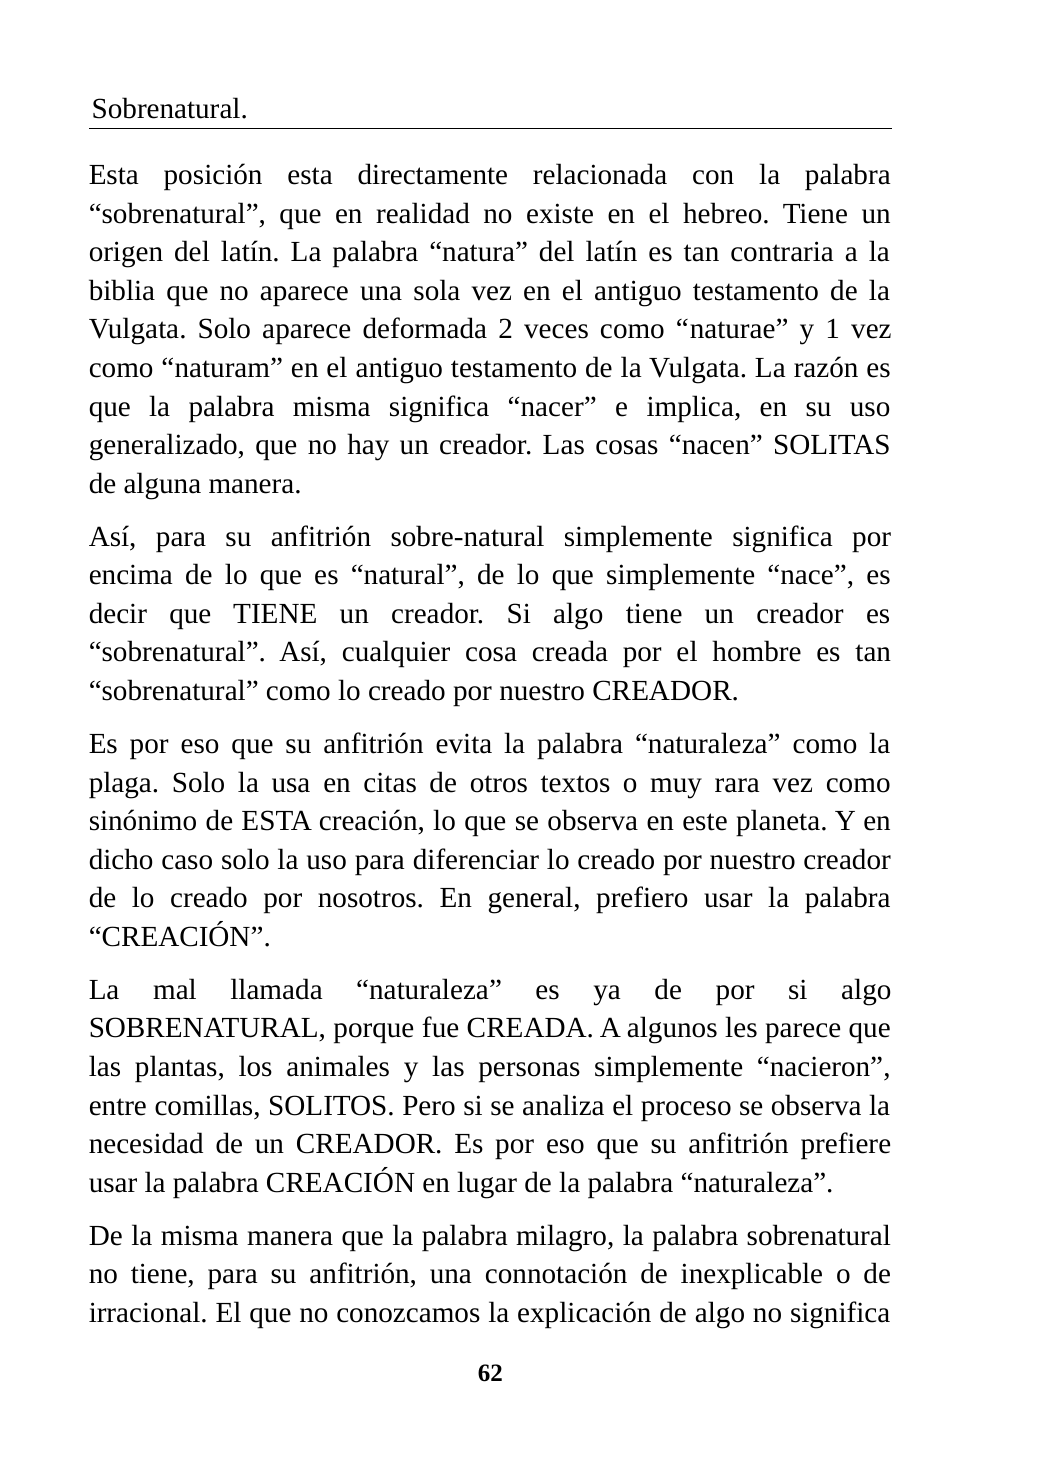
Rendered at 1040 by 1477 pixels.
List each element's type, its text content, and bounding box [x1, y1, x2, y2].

text Es por eso que su anfitrión evita la palabra “naturaleza” como la plaga. Solo la usa en citas de otros textos o muy rara vez como sinónimo de ESTA creación, lo que se observa en este planeta. Y en dicho caso solo la uso para diferenciar lo creado por nuestro creador de lo creado por nosotros. En general, prefiero usar la palabra “CREACIÓN”. [88, 726, 892, 952]
text De la misma manera que la palabra milagro, la palabra sobrenatural no tiene, para su anfitrión, una connotación de inexplicable o de irracional. El que no conozcamos la explicación de algo no significa [88, 1218, 892, 1328]
text Así, para su anfitrión sobre-natural simplemente significa por encima de lo que es “natural”, de lo que simplemente “nace”, es decir que TIENE un creador. Si algo tiene un creador es “sobrenatural”. Así, cualquier cosa creada por el hombre es tan “sobrenatural” como lo creado por nuestro CREADOR. [88, 519, 892, 707]
text Esta posición esta directamente relacionada con la palabra “sobrenatural”, que en realidad no existe en el hebreo. Tiene un origen del latín. La palabra “natura” del latín es tan contraria a la biblia que no aparece una sola vez en el antiguo testamento de la Vulgata. Solo aparece deformada 2 veces como “naturae” y 1 vez como “naturam” en el antiguo testamento de la Vulgata. La razón es que la palabra misma significa “nacer” e implica, en su uso generalizado, que no hay un creador. Las cosas “nacen” SOLITAS de alguna manera. [88, 157, 892, 499]
text La mal llamada “naturaleza” es ya de por si algo SOBRENATURAL, porque fue CREADA. A algunos les parece que las plantas, los animales y las personas simplemente “nacieron”, entre comillas, SOLITOS. Pero si se analiza el proceso se observa la necesidad de un CREADOR. Es por eso que su anfitrión prefiere usar la palabra CREACIÓN en lugar de la palabra “naturaleza”. [88, 972, 892, 1198]
